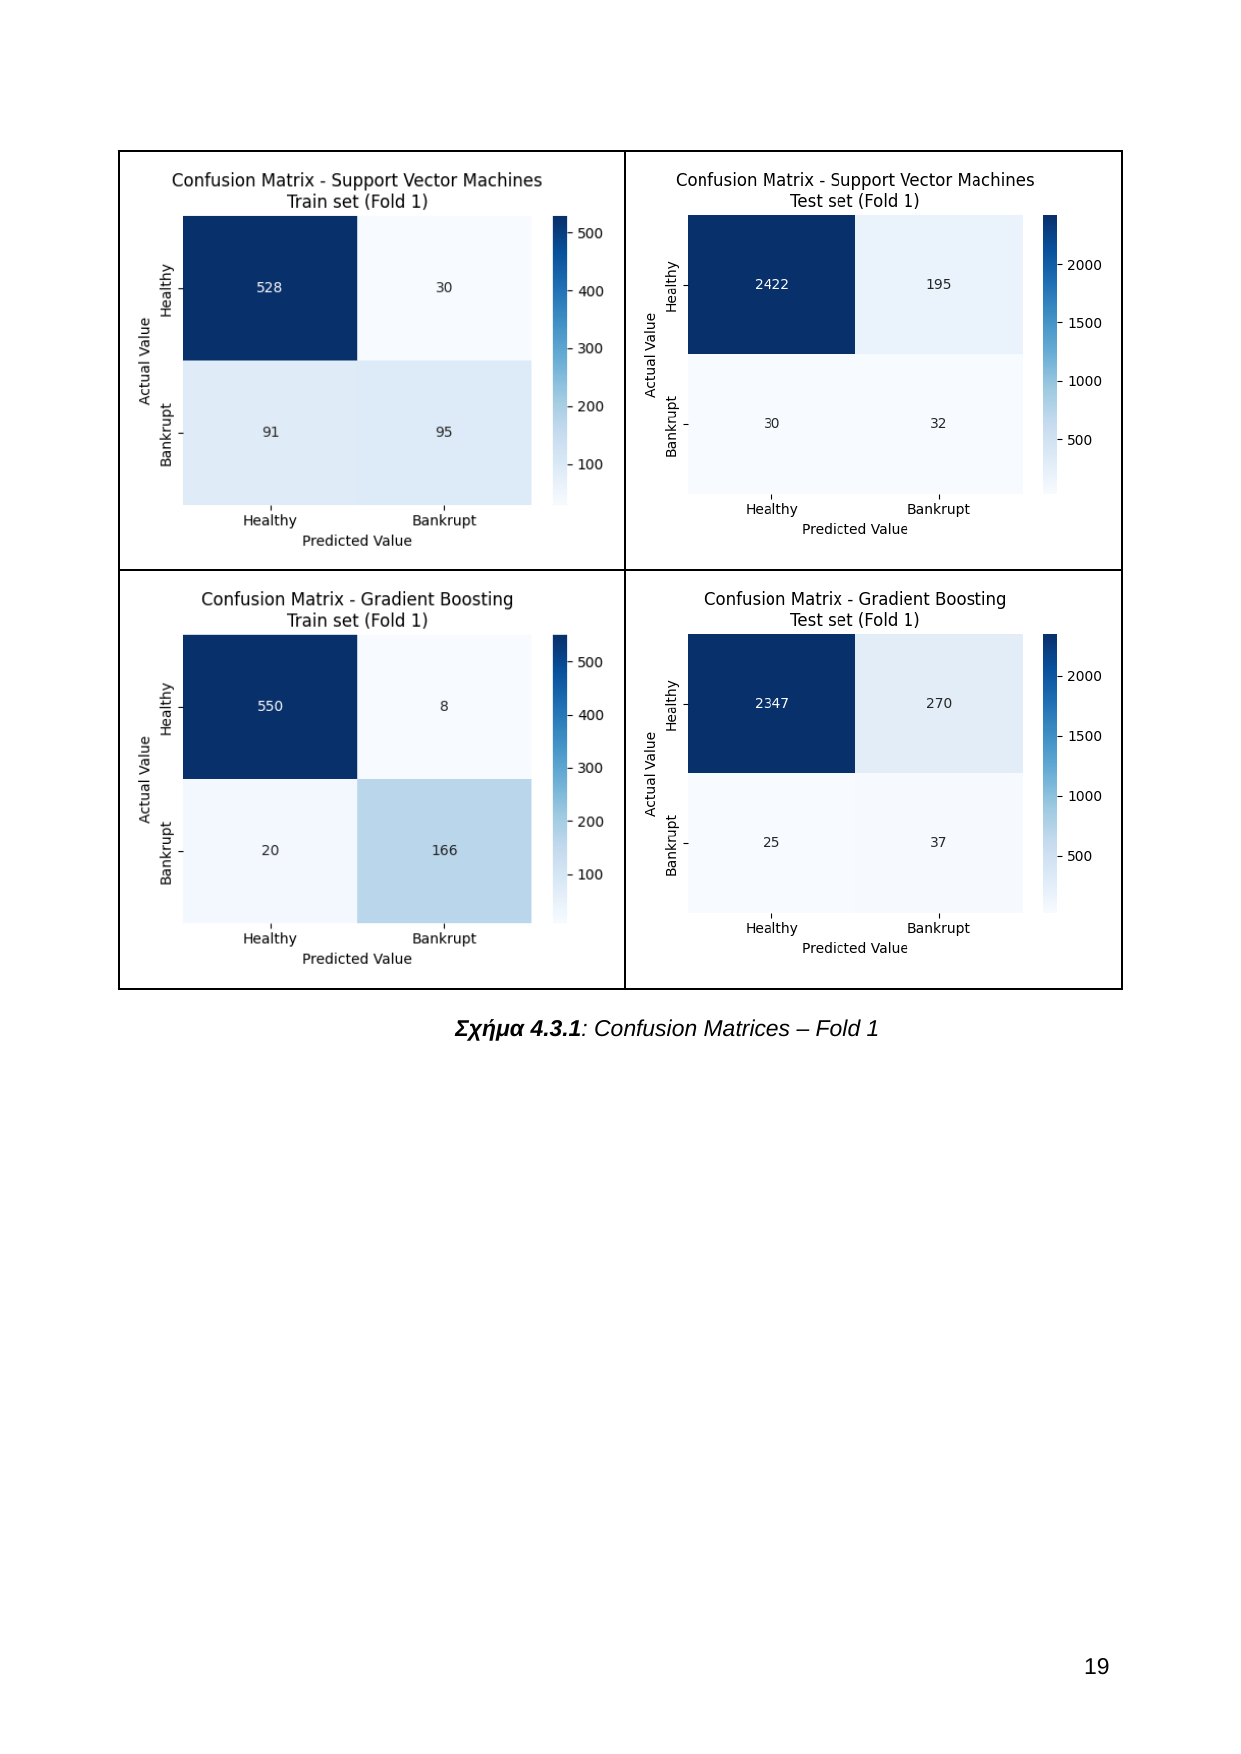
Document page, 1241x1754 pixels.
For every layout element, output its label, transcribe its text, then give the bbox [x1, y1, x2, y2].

table_cell [120, 571, 624, 987]
picture [635, 162, 1111, 546]
picture [129, 162, 614, 559]
picture [129, 581, 614, 977]
table_cell [626, 152, 1121, 569]
picture [635, 581, 1111, 965]
table_cell [626, 571, 1121, 987]
table_cell [120, 152, 624, 569]
text Σχήμα 4.3.1: Confusion Matrices – Fold 1 [225, 1014, 1109, 1041]
